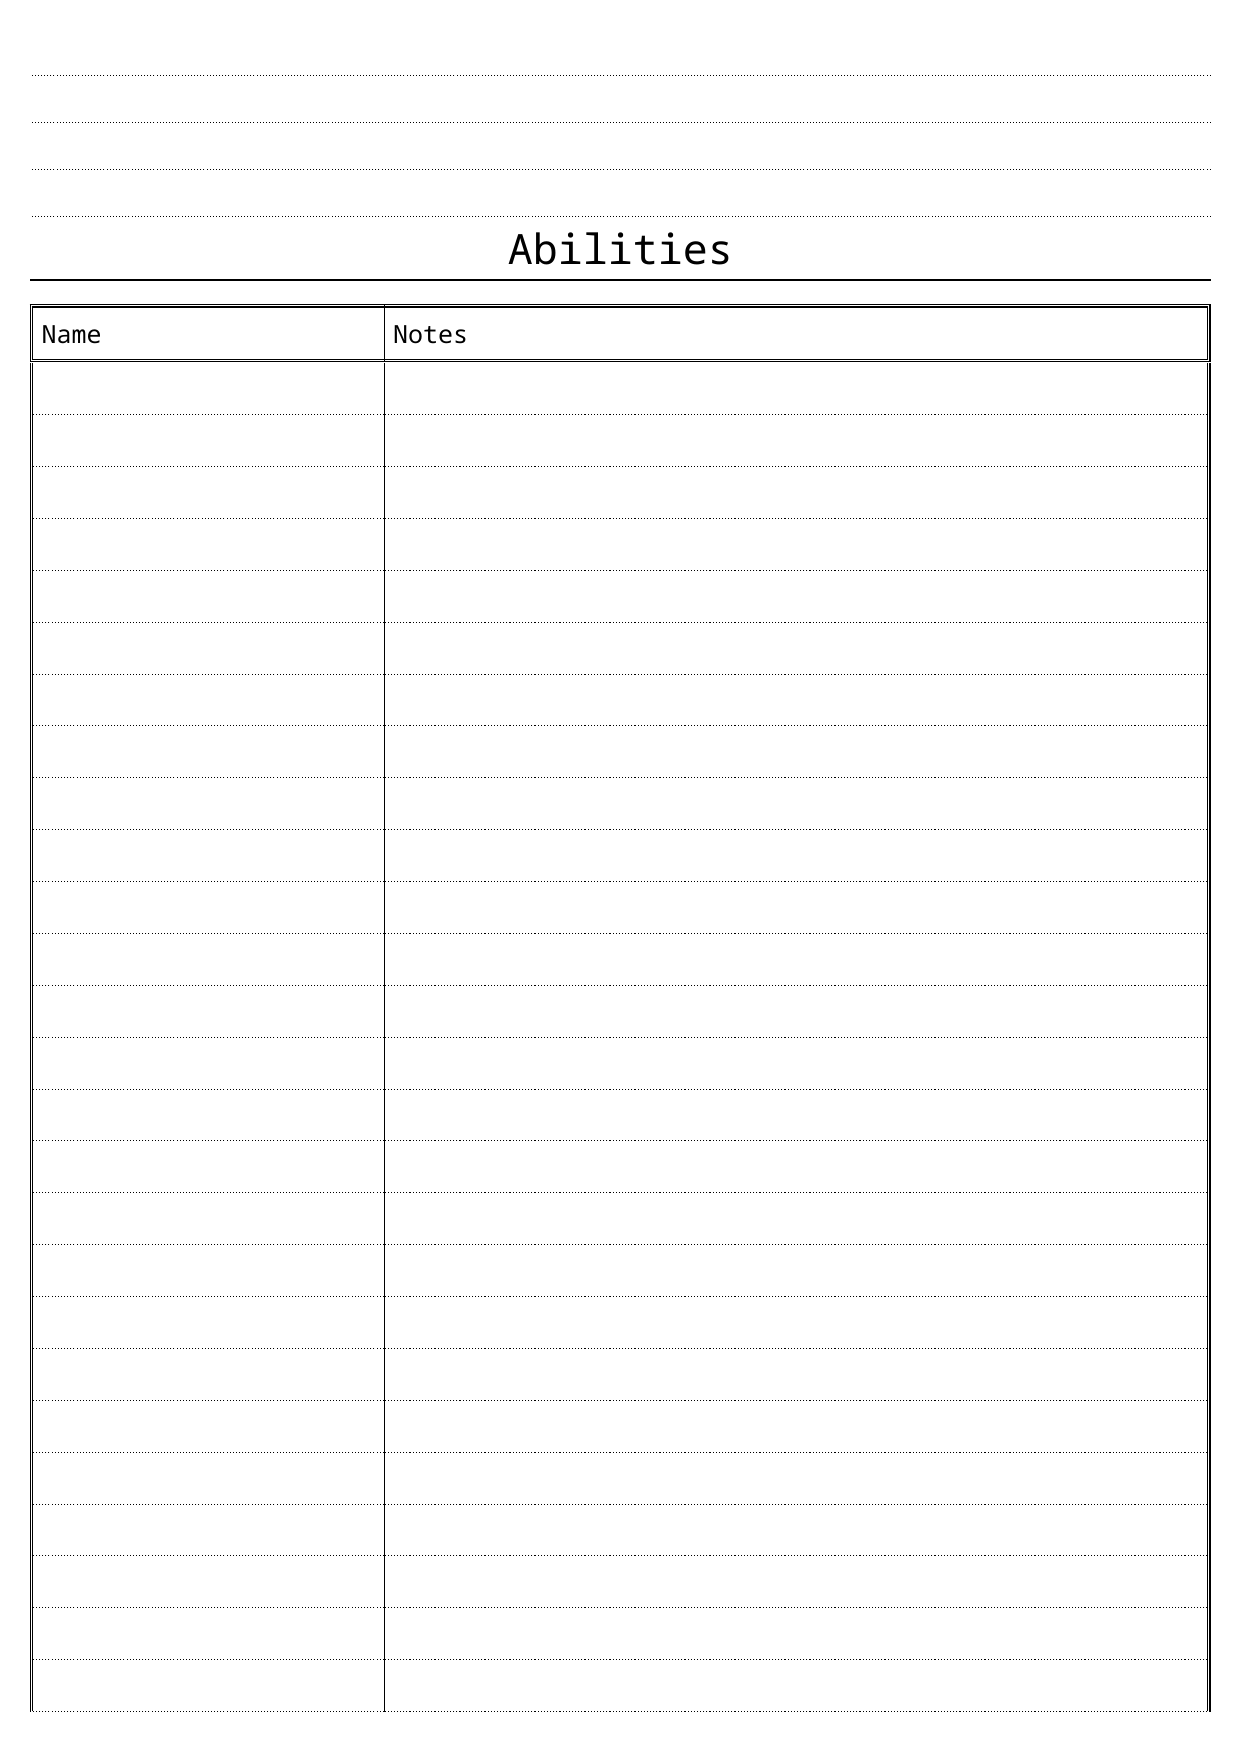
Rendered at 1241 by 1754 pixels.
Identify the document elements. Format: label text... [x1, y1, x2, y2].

table_cell [385, 1452, 1207, 1504]
table_cell [33, 1608, 384, 1659]
table_cell [33, 1296, 384, 1348]
table_cell [33, 622, 384, 674]
table_cell [33, 414, 384, 466]
table_cell [385, 1348, 1207, 1400]
table_cell [385, 622, 1207, 674]
table_cell [385, 1556, 1207, 1607]
table_cell [385, 570, 1207, 622]
table_cell [33, 1504, 384, 1556]
table_cell [33, 1193, 384, 1244]
table_cell [33, 1348, 384, 1400]
table_cell [385, 726, 1207, 777]
table_cell [385, 985, 1207, 1037]
table_cell [33, 570, 384, 622]
table_cell [385, 1037, 1207, 1089]
table_cell [33, 518, 384, 570]
table_cell [385, 1400, 1207, 1452]
table_cell [385, 518, 1207, 570]
table_cell [33, 1089, 384, 1141]
table_cell [33, 1244, 384, 1296]
table_cell [30, 30, 1211, 76]
table_cell [33, 985, 384, 1037]
table_cell [385, 778, 1207, 829]
table_header Notes [385, 308, 1207, 359]
table_cell [385, 1089, 1207, 1141]
table_cell [385, 1141, 1207, 1192]
table_cell [33, 363, 384, 414]
table_cell [30, 123, 1211, 170]
table_cell [385, 1608, 1207, 1659]
table_cell [33, 1141, 384, 1192]
table_cell [33, 778, 384, 829]
table_cell [385, 933, 1207, 985]
table_cell [385, 881, 1207, 933]
table_cell [385, 1504, 1207, 1556]
table_cell [30, 170, 1211, 217]
table_cell [33, 1037, 384, 1089]
table_cell [33, 1400, 384, 1452]
table_cell [33, 726, 384, 777]
table_cell [385, 1244, 1207, 1296]
table_cell [385, 829, 1207, 881]
table_cell [30, 76, 1211, 123]
table_cell [33, 1556, 384, 1607]
table_cell [33, 466, 384, 518]
table_cell [385, 414, 1207, 466]
table_header Name [33, 308, 384, 359]
table_cell [385, 1659, 1207, 1711]
table_cell [385, 363, 1207, 414]
table_cell [33, 1452, 384, 1504]
text Abilities [29, 217, 1211, 281]
table_cell [33, 674, 384, 726]
table_cell [385, 674, 1207, 726]
table_cell [33, 1659, 384, 1711]
table_cell [33, 829, 384, 881]
table_cell [385, 466, 1207, 518]
table_cell [33, 933, 384, 985]
table_cell [385, 1193, 1207, 1244]
table_cell [33, 881, 384, 933]
table_cell [385, 1296, 1207, 1348]
